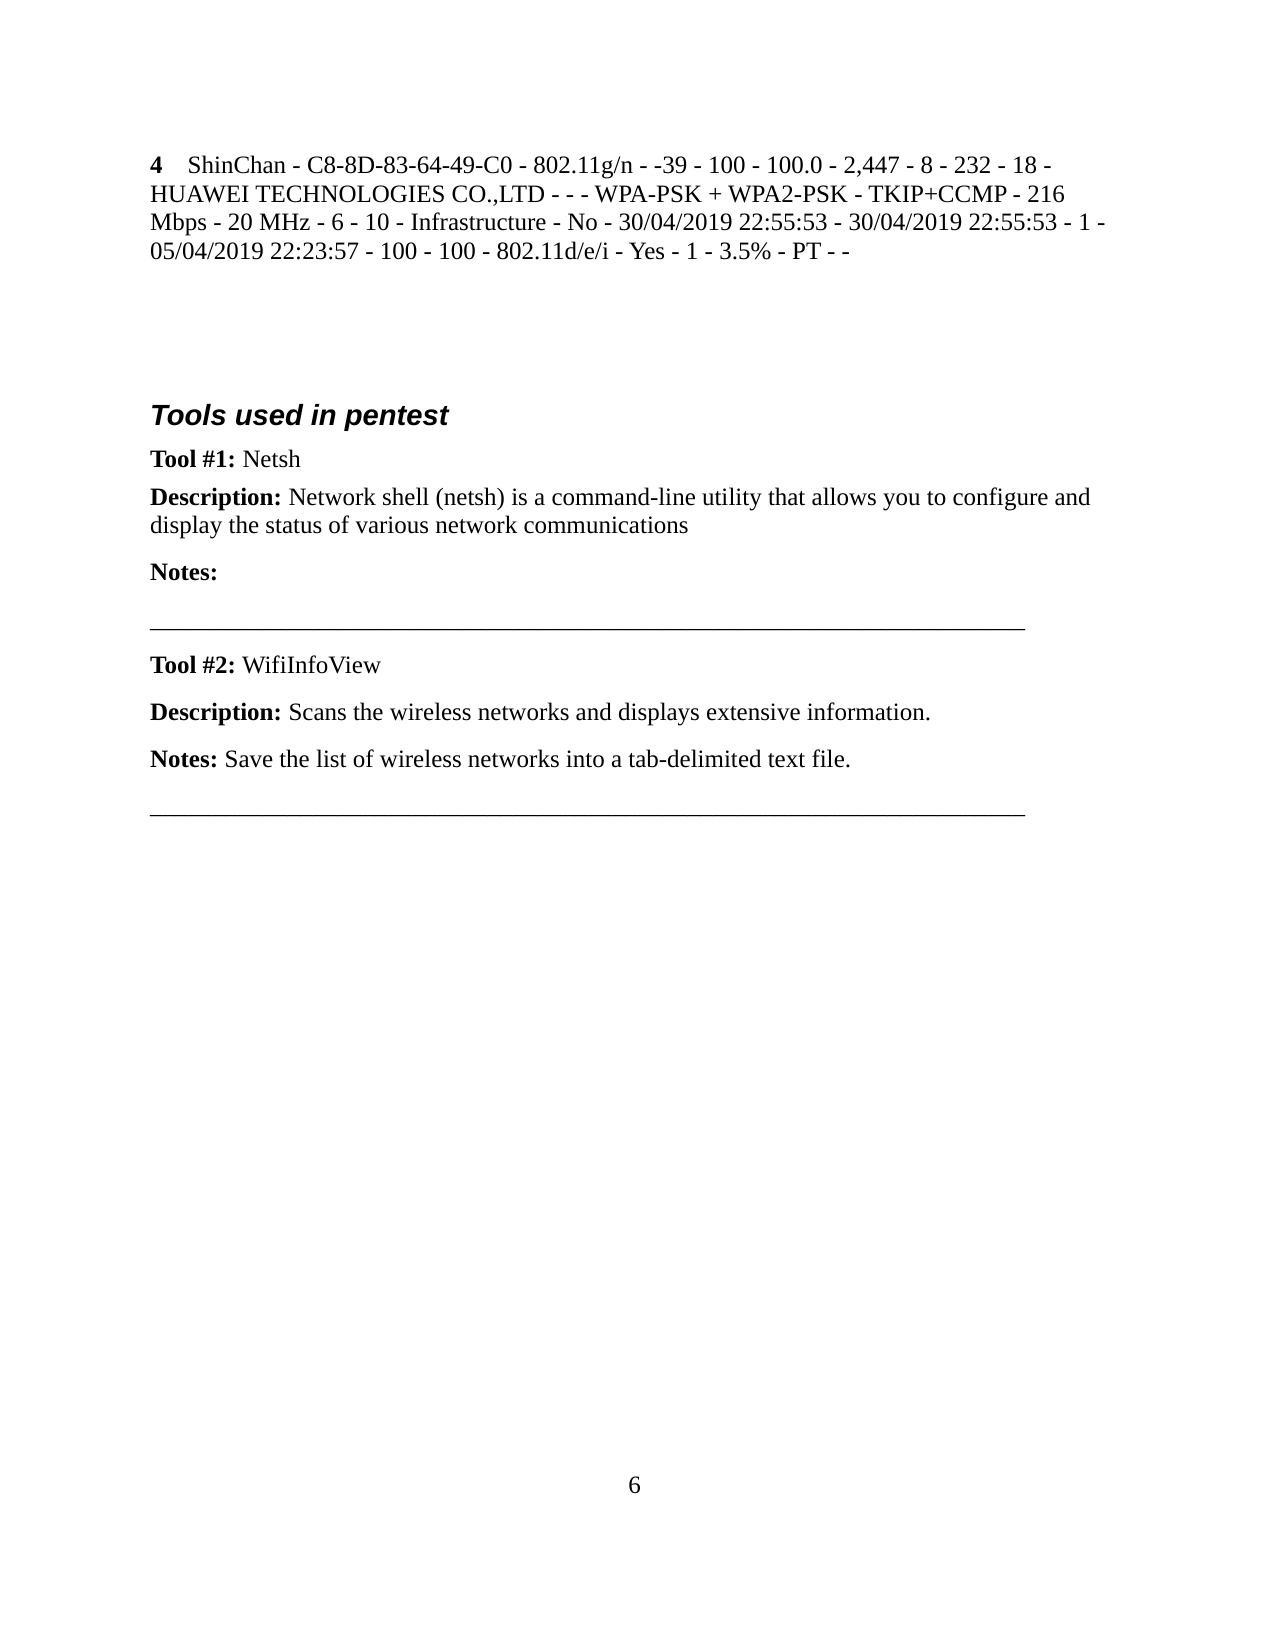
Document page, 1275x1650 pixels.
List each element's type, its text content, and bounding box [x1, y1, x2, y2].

text Notes: [150, 557, 1125, 586]
subtitle Tools used in pentest [150, 398, 1125, 432]
text Description: Scans the wireless networks and displays extensive information. [150, 697, 1125, 726]
text Description: Network shell (netsh) is a command-line utility that allows you to configure and display the status of various network communications [150, 482, 1125, 539]
text ______________________________________________________________________ [150, 791, 1125, 819]
text Tool #2: WifiInfoView [150, 651, 1125, 679]
text Notes: Save the list of wireless networks into a tab-delimited text file. [150, 744, 1125, 773]
text Tool #1: Netsh [150, 444, 1125, 473]
text 4 ShinChan - C8-8D-83-64-49-C0 - 802.11g/n - -39 - 100 - 100.0 - 2,447 - 8 - 232 - 18 - HUAWEI TECHNOLOGIES CO.,LTD - - - WPA-PSK + WPA2-PSK - TKIP+CCMP - 216 Mbps - 20 MHz - 6 - 10 - Infrastructure - No - 30/04/2019 22:55:53 - 30/04/2019 22:55:53 - 1 - 05/04/2019 22:23:57 - 100 - 100 - 802.11d/e/i - Yes - 1 - 3.5% - PT - - [150, 150, 1125, 265]
text ______________________________________________________________________ [150, 604, 1125, 633]
